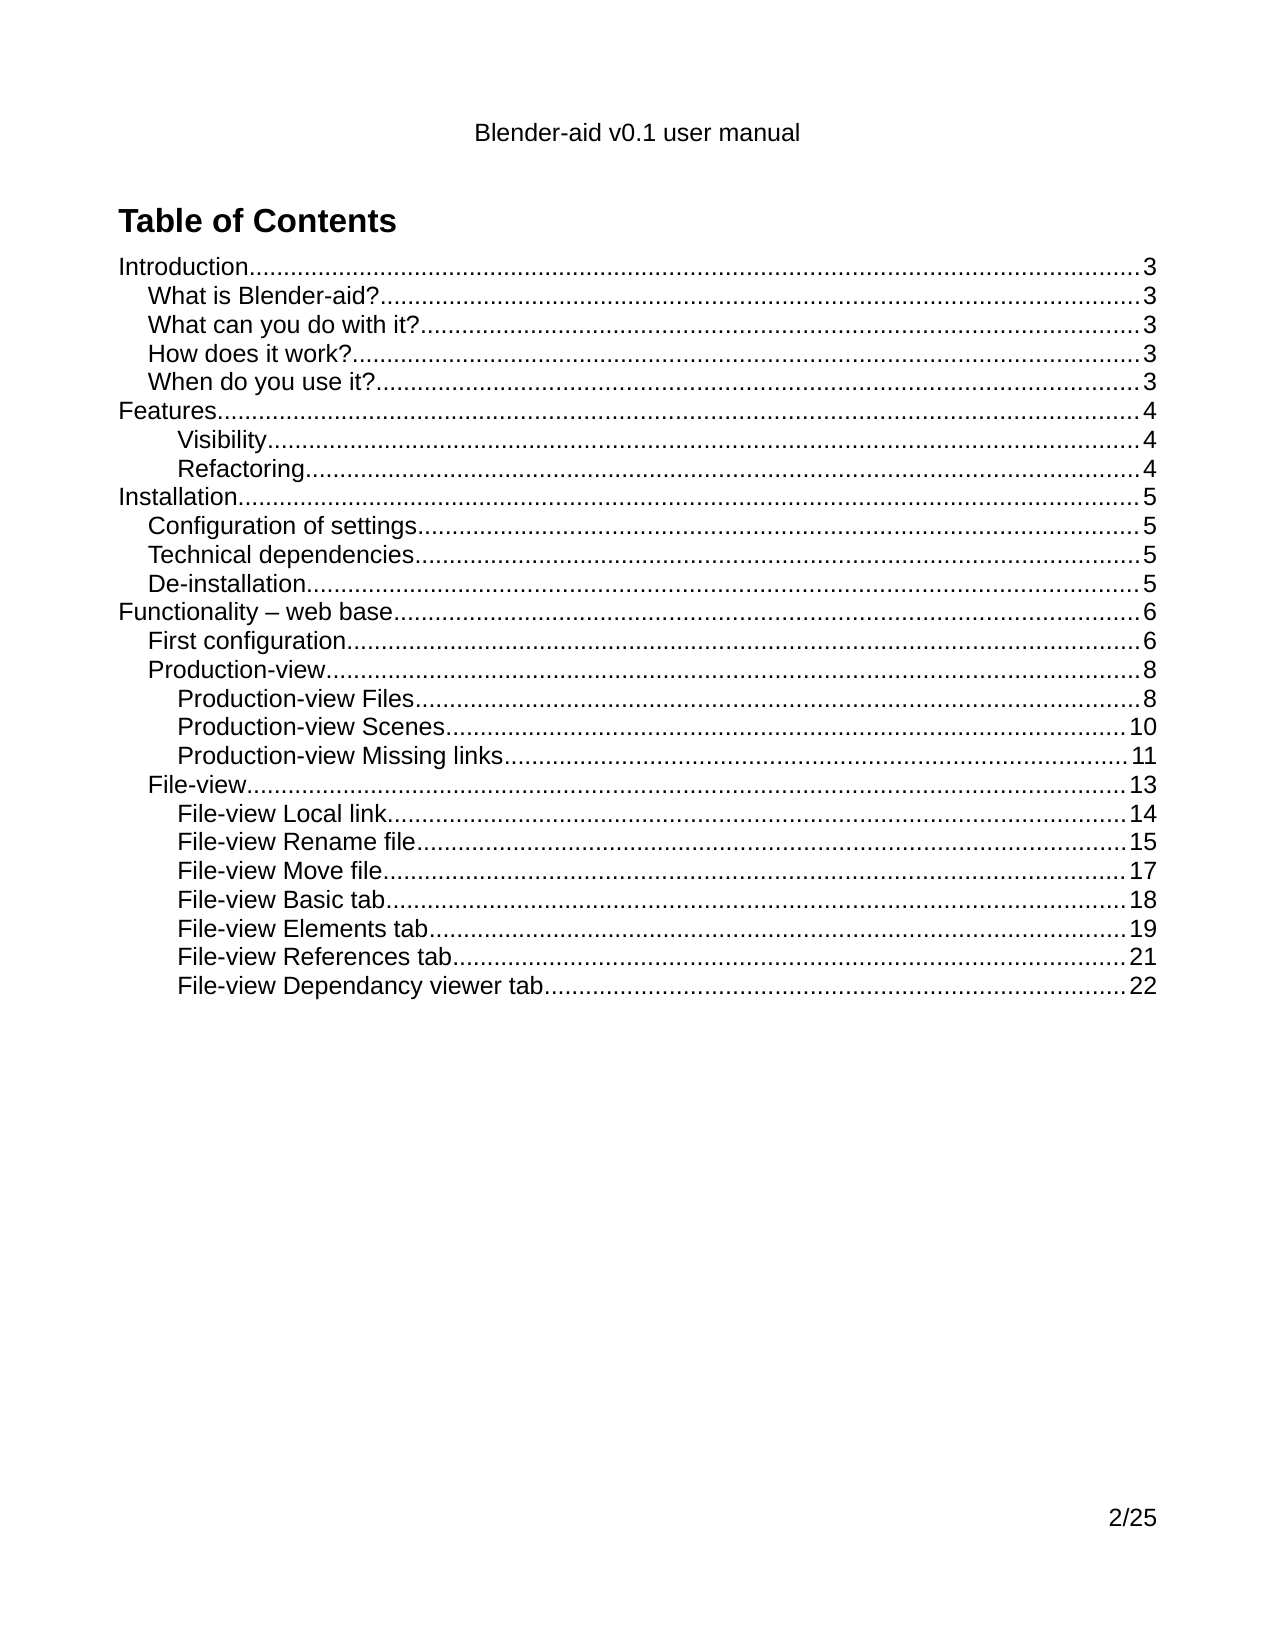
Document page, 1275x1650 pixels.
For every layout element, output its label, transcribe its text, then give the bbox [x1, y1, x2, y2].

text File-view Dependancy viewer tab 22 [177, 971, 1157, 1000]
text File-view 13 [148, 770, 1157, 798]
text Production-view Scenes 10 [177, 712, 1157, 741]
text Production-view Files 8 [177, 683, 1157, 712]
text Refactoring 4 [177, 453, 1157, 482]
text What is Blender-aid? 3 [148, 281, 1157, 310]
subtitle Table of Contents [118, 201, 1157, 240]
text Introduction 3 [118, 252, 1157, 281]
text Configuration of settings 5 [148, 511, 1157, 540]
text File-view Move file 17 [177, 856, 1157, 885]
text Technical dependencies 5 [148, 540, 1157, 568]
text What can you do with it? 3 [148, 310, 1157, 338]
text File-view Local link 14 [177, 798, 1157, 827]
text Installation 5 [118, 482, 1157, 511]
text How does it work? 3 [148, 338, 1157, 367]
text File-view Basic tab 18 [177, 885, 1157, 913]
text Production-view 8 [148, 655, 1157, 683]
text File-view Rename file 15 [177, 827, 1157, 856]
text First configuration 6 [148, 626, 1157, 655]
text Functionality – web base 6 [118, 597, 1157, 626]
text When do you use it? 3 [148, 367, 1157, 396]
text Production-view Missing links 11 [177, 741, 1157, 770]
text File-view Elements tab 19 [177, 913, 1157, 942]
text File-view References tab 21 [177, 942, 1157, 971]
text Visibility 4 [177, 425, 1157, 453]
text De-installation 5 [148, 568, 1157, 597]
text Features 4 [118, 396, 1157, 425]
